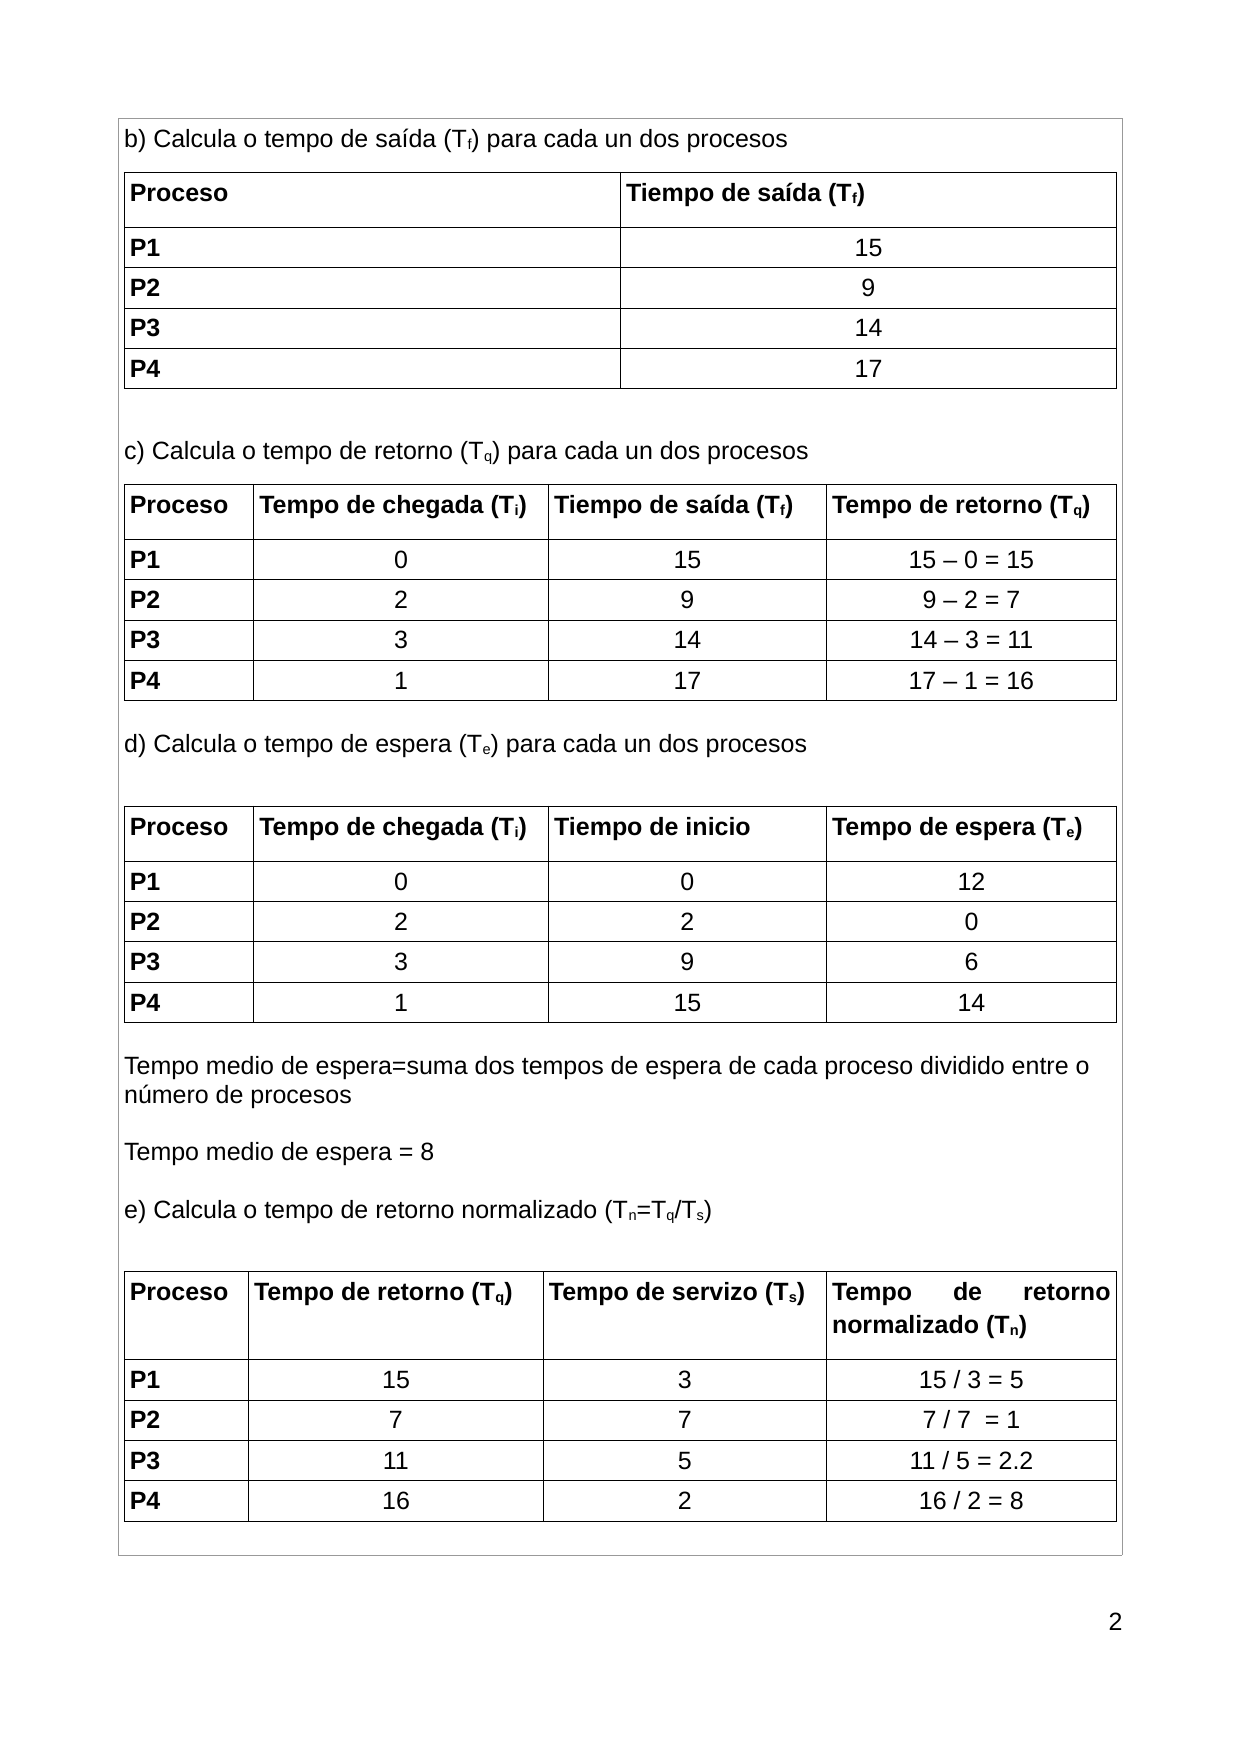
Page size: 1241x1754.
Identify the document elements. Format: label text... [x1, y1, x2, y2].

table_cell P2 [125, 902, 253, 941]
table_header Tempo de servizo (Ts) [544, 1272, 826, 1359]
table_cell P3 [125, 942, 253, 982]
table_header Tempo de retorno normalizado (Tn) [827, 1272, 1116, 1359]
table_cell 15 [249, 1360, 543, 1399]
table_cell P3 [125, 309, 620, 348]
table_cell 2 [549, 902, 826, 941]
table_cell 16 / 2 = 8 [827, 1481, 1116, 1521]
table_header Tiempo de saída (Tf) [621, 173, 1116, 227]
table_cell 11 [249, 1441, 543, 1480]
table_cell P4 [125, 1481, 248, 1521]
table_cell 9 [549, 942, 826, 982]
table_header Proceso [125, 485, 253, 539]
table_cell 11 / 5 = 2.2 [827, 1441, 1116, 1480]
table_cell 15 [621, 228, 1116, 267]
table_cell 17 [621, 349, 1116, 388]
table_cell 2 [254, 902, 548, 941]
table_cell 5 [544, 1441, 826, 1480]
table_cell 1 [254, 983, 548, 1022]
table_cell P4 [125, 983, 253, 1022]
table_header Proceso [125, 173, 620, 227]
table_cell P1 [125, 228, 620, 267]
table_header Tempo de retorno (Tq) [249, 1272, 543, 1359]
table_cell 2 [254, 580, 548, 619]
table_cell 9 [549, 580, 826, 619]
table_cell 15 – 0 = 15 [827, 540, 1116, 579]
table_header Tempo de chegada (Ti) [254, 807, 548, 861]
table_cell 15 [549, 540, 826, 579]
table_cell 7 [249, 1401, 543, 1440]
table_cell 9 [621, 268, 1116, 307]
table_cell 14 [621, 309, 1116, 348]
table_cell 15 [549, 983, 826, 1022]
table_cell 14 [827, 983, 1116, 1022]
table_cell 0 [254, 540, 548, 579]
table_header Proceso [125, 807, 253, 861]
table_cell 7 / 7 = 1 [827, 1401, 1116, 1440]
table_header Tiempo de inicio [549, 807, 826, 861]
table_cell 16 [249, 1481, 543, 1521]
table_cell b) Calcula o tempo de saída (Tf) para cada un dos procesos c) Calcula o tempo de retorno (Tq) para cada un dos procesos d) Calcula o tempo de espera (Te) para cada un dos procesos Tempo medio de espera=suma dos tempos de espera de cada proceso dividido entre o número de procesos Tempo medio de espera = 8 e) Calcula o tempo de retorno normalizado (Tn=Tq/Ts) [119, 119, 1122, 1555]
table_cell 0 [549, 862, 826, 901]
table_cell 3 [254, 621, 548, 660]
table_cell 3 [544, 1360, 826, 1399]
table_header Tempo de espera (Te) [827, 807, 1116, 861]
table_cell 6 [827, 942, 1116, 982]
table_cell P2 [125, 268, 620, 307]
table_cell 17 [549, 661, 826, 700]
table_cell 1 [254, 661, 548, 700]
table_cell P3 [125, 621, 253, 660]
table_header Proceso [125, 1272, 248, 1359]
table_cell 0 [254, 862, 548, 901]
table_cell 0 [827, 902, 1116, 941]
table_cell P2 [125, 1401, 248, 1440]
table_cell P4 [125, 661, 253, 700]
table_cell 15 / 3 = 5 [827, 1360, 1116, 1399]
table_cell 14 [549, 621, 826, 660]
table_cell 3 [254, 942, 548, 982]
table_cell P3 [125, 1441, 248, 1480]
table_header Tempo de chegada (Ti) [254, 485, 548, 539]
table_cell 14 – 3 = 11 [827, 621, 1116, 660]
table_cell P1 [125, 540, 253, 579]
table_cell 9 – 2 = 7 [827, 580, 1116, 619]
table_cell 7 [544, 1401, 826, 1440]
table_header Tiempo de saída (Tf) [549, 485, 826, 539]
table_cell P1 [125, 862, 253, 901]
table_cell 2 [544, 1481, 826, 1521]
table_cell 17 – 1 = 16 [827, 661, 1116, 700]
table_cell 12 [827, 862, 1116, 901]
table_cell P1 [125, 1360, 248, 1399]
table_cell P2 [125, 580, 253, 619]
table_cell P4 [125, 349, 620, 388]
table_header Tempo de retorno (Tq) [827, 485, 1116, 539]
